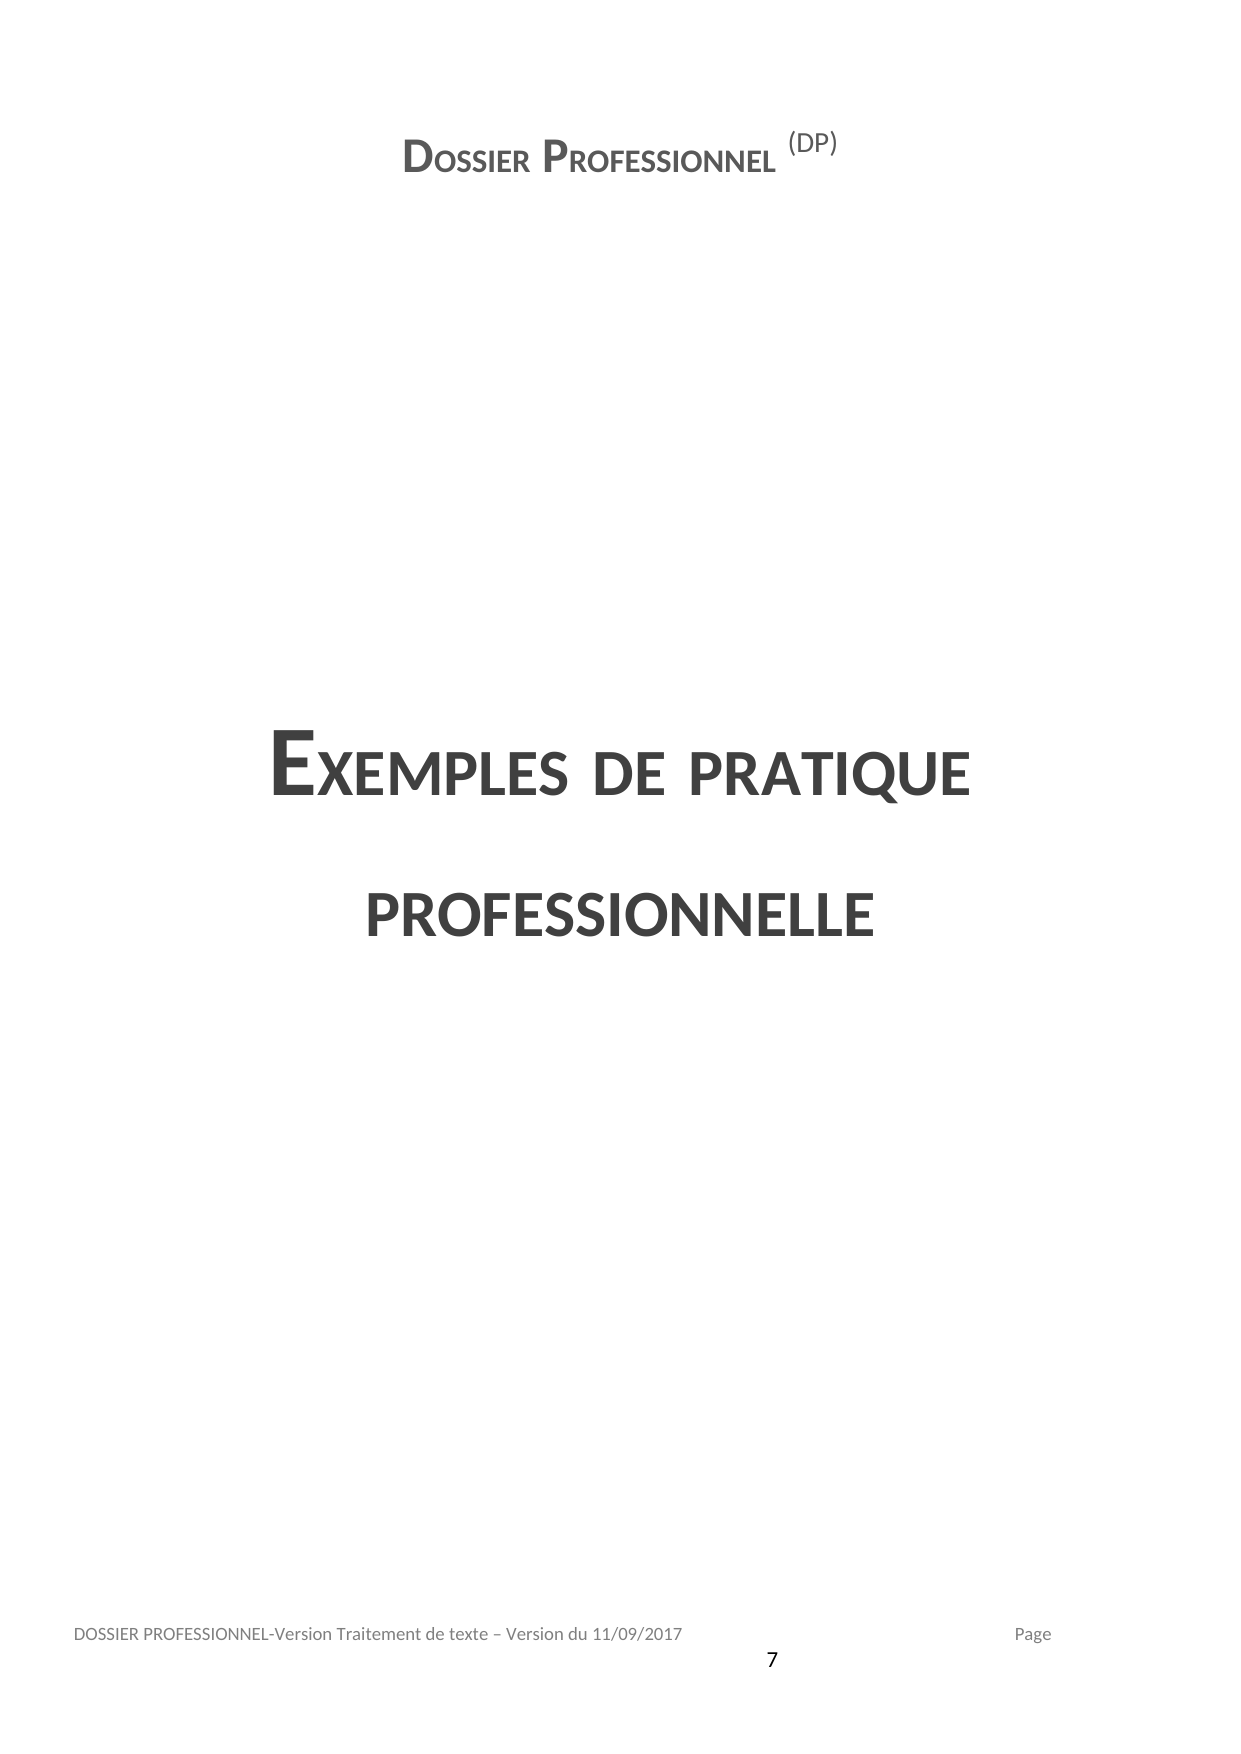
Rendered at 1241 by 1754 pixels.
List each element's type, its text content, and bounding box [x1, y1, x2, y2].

text professionnelle [118, 839, 1122, 961]
text Exemples de pratique [118, 699, 1122, 821]
